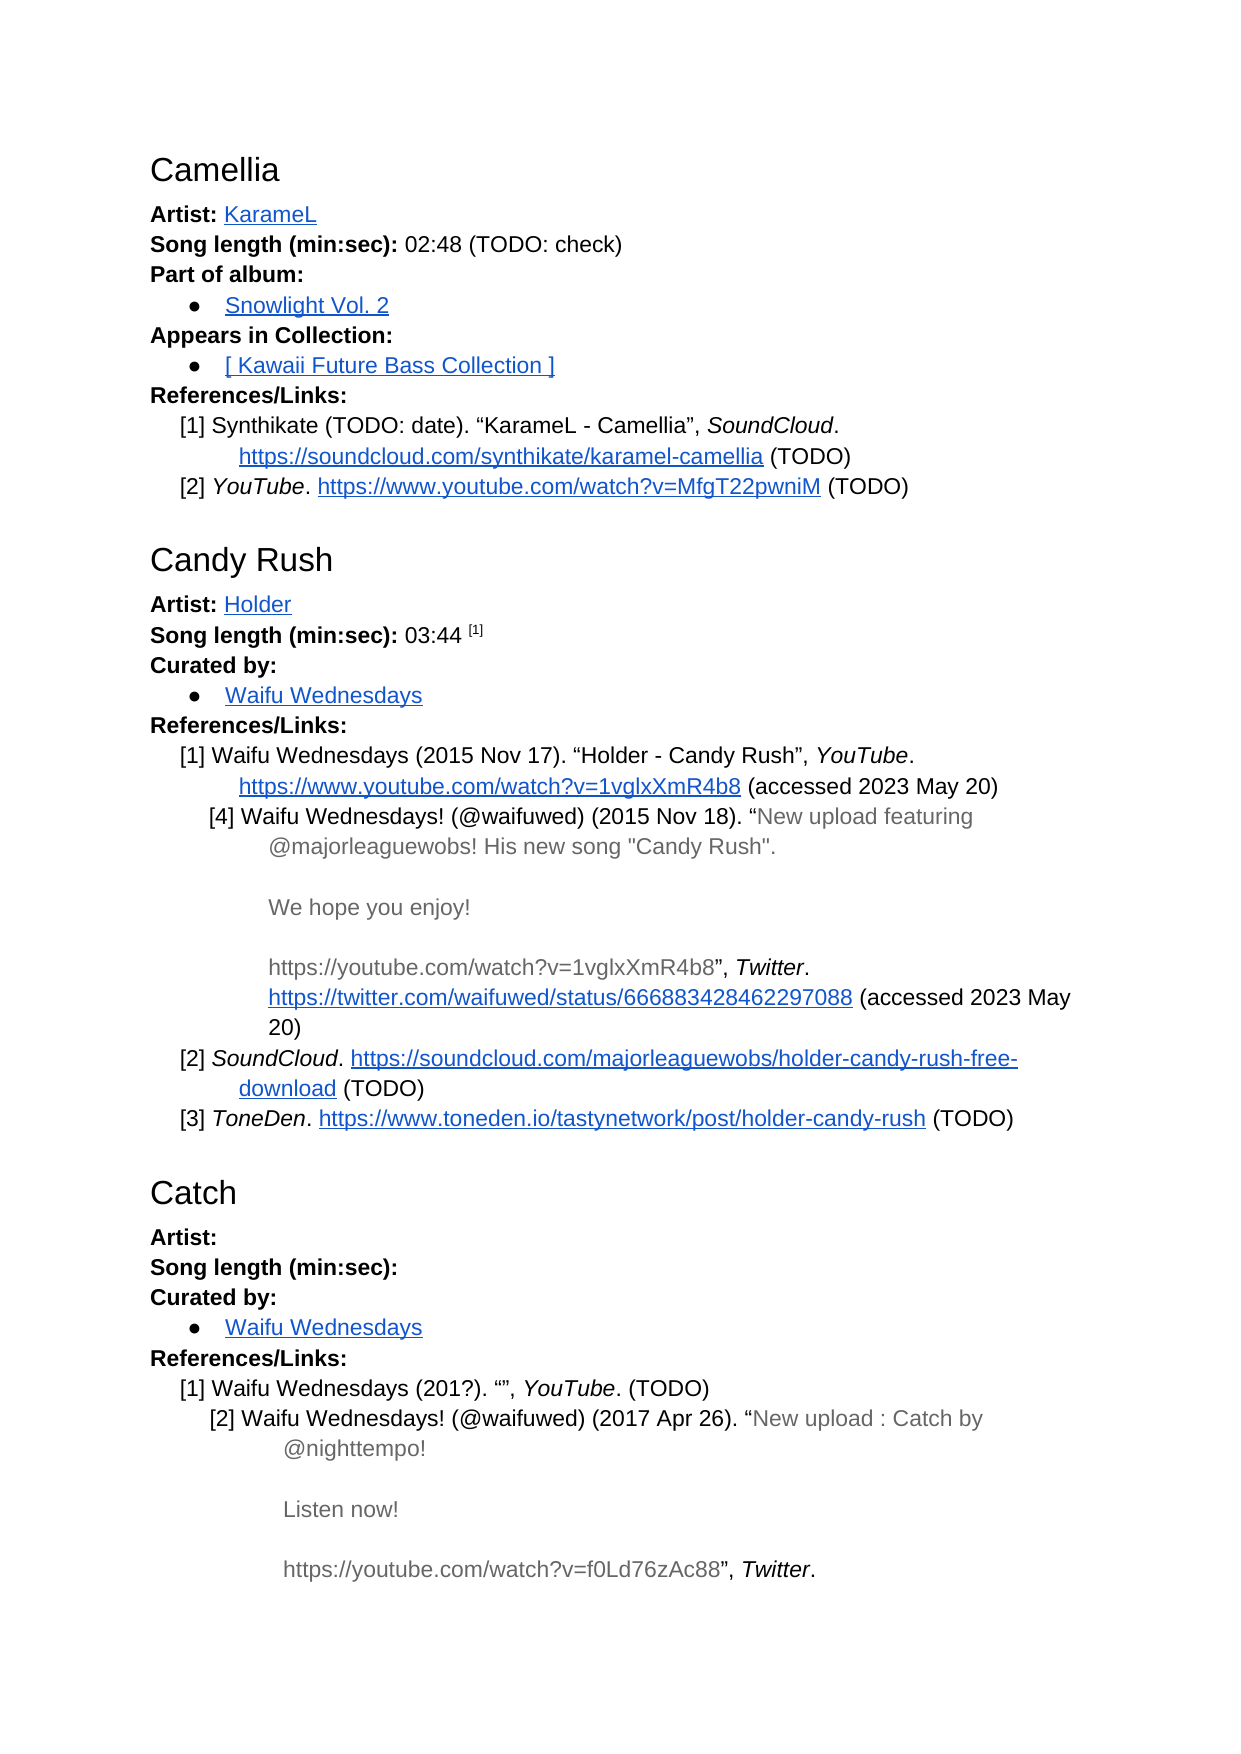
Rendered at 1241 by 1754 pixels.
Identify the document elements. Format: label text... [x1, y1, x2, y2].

text [2] SoundCloud. https://soundcloud.com/majorleaguewobs/holder-candy-rush-free-download (TODO) [179, 1044, 1090, 1101]
subtitle Catch [150, 1173, 1090, 1211]
text References/Links: [150, 712, 1090, 739]
text Curated by: [150, 652, 1090, 678]
list Waifu Wednesdays [187, 682, 1090, 708]
text [1] Waifu Wednesdays (2015 Nov 17). “Holder - Candy Rush”, YouTube. https://www.youtube.com/watch?v=1vglxXmR4b8 (accessed 2023 May 20) [179, 742, 1090, 799]
text [1] Synthikate (TODO: date). “KarameL - Camellia”, SoundCloud. https://soundcloud.com/synthikate/karamel-camellia (TODO) [179, 412, 1090, 469]
subtitle Camellia [150, 150, 1090, 188]
text [2] YouTube. https://www.youtube.com/watch?v=MfgT22pwniM (TODO) [179, 473, 1090, 499]
text [3] ToneDen. https://www.toneden.io/tastynetwork/post/holder-candy-rush (TODO) [179, 1105, 1090, 1131]
text Appears in Collection: [150, 322, 1090, 348]
text Part of album: [150, 261, 1090, 288]
text [4] Waifu Wednesdays! (@waifuwed) (2015 Nov 18). “New upload featuring @majorleaguewobs! His new song "Candy Rush". We hope you enjoy! https://youtube.com/watch?v=1vglxXmR4b8”, Twitter. https://twitter.com/waifuwed/status/666883428462297088 (accessed 2023 May 20) [209, 803, 1090, 1041]
text References/Links: [150, 382, 1090, 408]
text Artist: Holder [150, 591, 1090, 618]
list Snowlight Vol. 2 [187, 292, 1090, 318]
text Song length (min:sec): [150, 1254, 1090, 1280]
list [ Kawaii Future Bass Collection ] [187, 352, 1090, 378]
text Artist: [150, 1224, 1090, 1250]
text Song length (min:sec): 02:48 (TODO: check) [150, 231, 1090, 257]
text References/Links: [150, 1344, 1090, 1371]
list Waifu Wednesdays [187, 1314, 1090, 1341]
text Curated by: [150, 1284, 1090, 1310]
text Artist: KarameL [150, 201, 1090, 227]
subtitle Candy Rush [150, 541, 1090, 579]
text Song length (min:sec): 03:44 [1] [150, 622, 1090, 648]
text [2] Waifu Wednesdays! (@waifuwed) (2017 Apr 26). “New upload : Catch by @nighttempo! Listen now! https://youtube.com/watch?v=f0Ld76zAc88”, Twitter. [209, 1405, 1090, 1582]
text [1] Waifu Wednesdays (201?). “”, YouTube. (TODO) [179, 1375, 1090, 1401]
